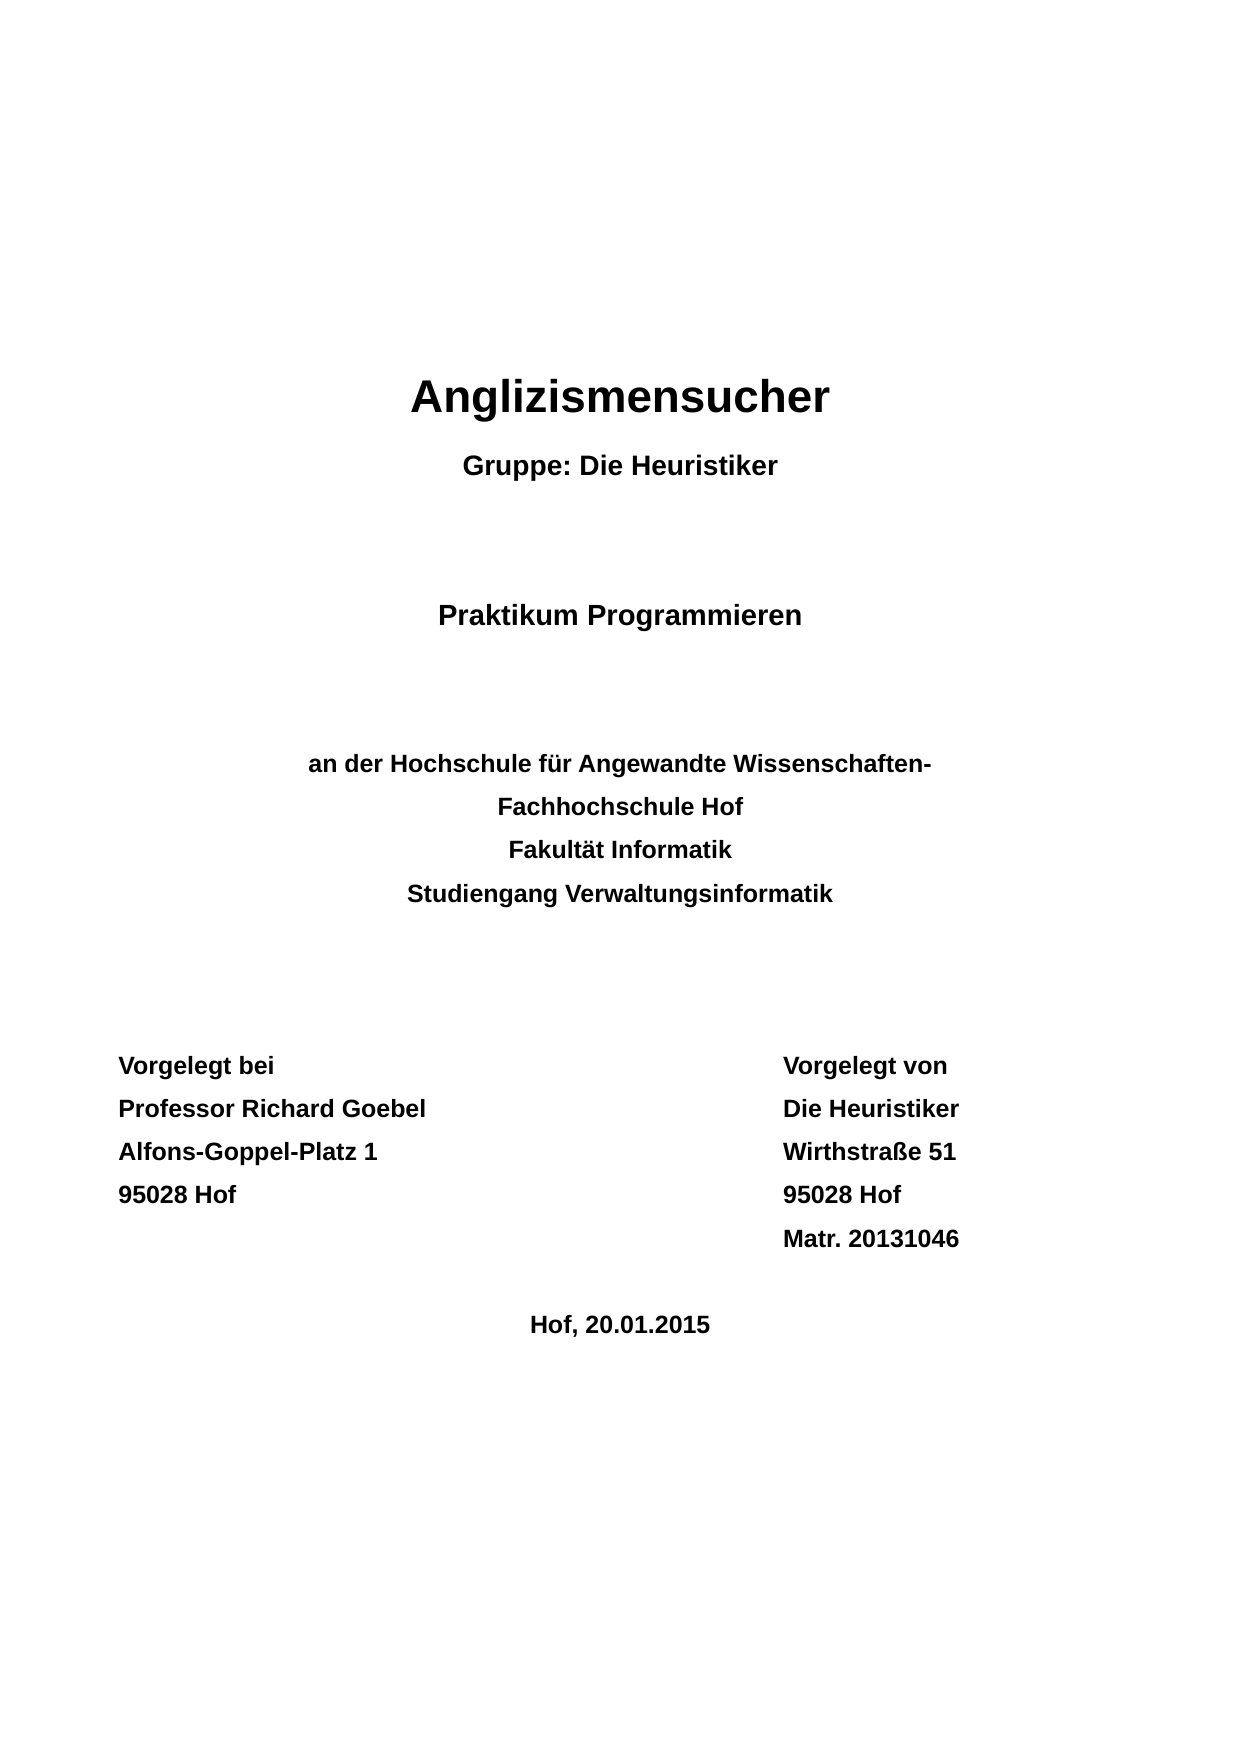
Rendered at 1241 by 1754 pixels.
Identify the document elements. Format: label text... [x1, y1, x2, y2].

text Anglizismensucher [118, 370, 1122, 423]
text Professor Richard Goebel Die Heuristiker [118, 1094, 1122, 1123]
text Alfons-Goppel-Platz 1 Wirthstraße 51 [118, 1137, 1122, 1166]
text Studiengang Verwaltungsinformatik [118, 878, 1122, 907]
text Hof, 20.01.2015 [118, 1310, 1122, 1338]
text Vorgelegt bei Vorgelegt von [118, 1051, 1122, 1080]
text Fakultät Informatik [118, 835, 1122, 864]
text Gruppe: Die Heuristiker [118, 449, 1122, 481]
text 95028 Hof 95028 Hof [118, 1180, 1122, 1209]
text Praktikum Programmieren [118, 598, 1122, 632]
text Fachhochschule Hof [118, 792, 1122, 821]
text an der Hochschule für Angewandte Wissenschaften- [118, 749, 1122, 778]
text Matr. 20131046 [118, 1223, 1122, 1252]
